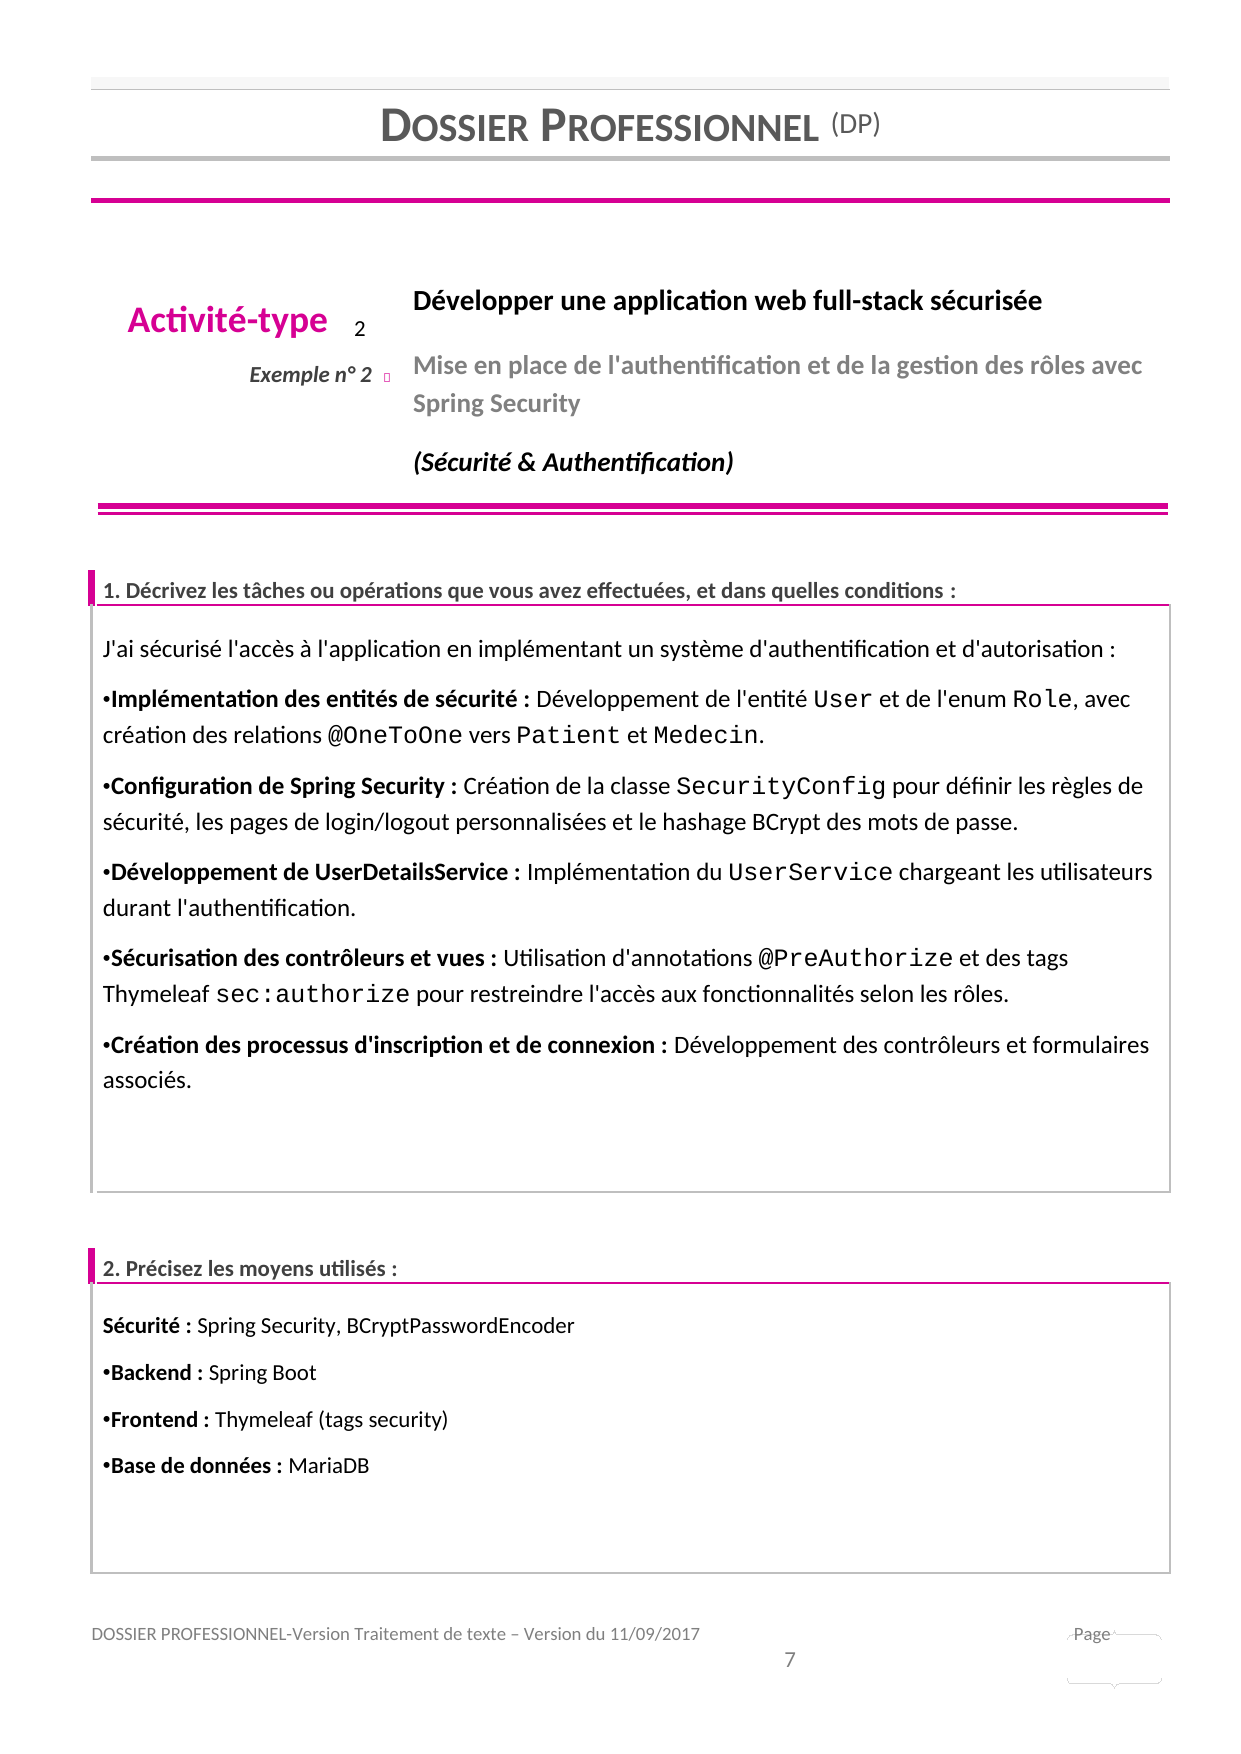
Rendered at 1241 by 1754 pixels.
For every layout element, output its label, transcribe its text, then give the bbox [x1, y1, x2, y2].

table_header Développer une application web full-stack sécurisée [402, 276, 1169, 342]
table_cell 2. Précisez les moyens utilisés : [95, 1248, 1169, 1282]
table_header Activité-type [91, 276, 343, 342]
table_cell [91, 1191, 1110, 1227]
table_cell 1. Décrivez les tâches ou opérations que vous avez effectuées, et dans quelles conditions : [95, 570, 1169, 604]
table_cell [1110, 1193, 1169, 1227]
table_cell Mise en place de l'authentification et de la gestion des rôles avec Spring Security (Sécurité & Authentification) [402, 342, 1169, 502]
table_cell Exemple n° 2  [91, 342, 402, 502]
table_cell [93, 604, 1169, 627]
table_cell Sécurité : Spring Security, BCryptPasswordEncoder Backend : Spring Boot Frontend : Thymeleaf (tags security) Base de données : MariaDB [93, 1305, 1169, 1551]
table_cell [91, 549, 1169, 570]
table_cell J'ai sécurisé l'accès à l'application en implémentant un système d'authentification et d'autorisation : Implémentation des entités de sécurité : Développement de l'entité User et de l'enum Role, avec création des relations @OneToOne vers Patient et Medecin. Configuration de Spring Security : Création de la classe SecurityConfig pour définir les règles de sécurité, les pages de login/logout personnalisées et le hashage BCrypt des mots de passe. Développement de UserDetailsService : Implémentation du UserService chargeant les utilisateurs durant l'authentification. Sécurisation des contrôleurs et vues : Utilisation d'annotations @PreAuthorize et des tags Thymeleaf sec:authorize pour restreindre l'accès aux fonctionnalités selon les rôles. Création des processus d'inscription et de connexion : Développement des contrôleurs et formulaires associés. [93, 628, 1169, 1169]
table_cell [91, 503, 1169, 549]
table_header 2 [343, 276, 402, 342]
table_cell [91, 1227, 1169, 1248]
table_cell [93, 1170, 1169, 1191]
table_cell [93, 1282, 1169, 1305]
table_cell [93, 1551, 1169, 1572]
